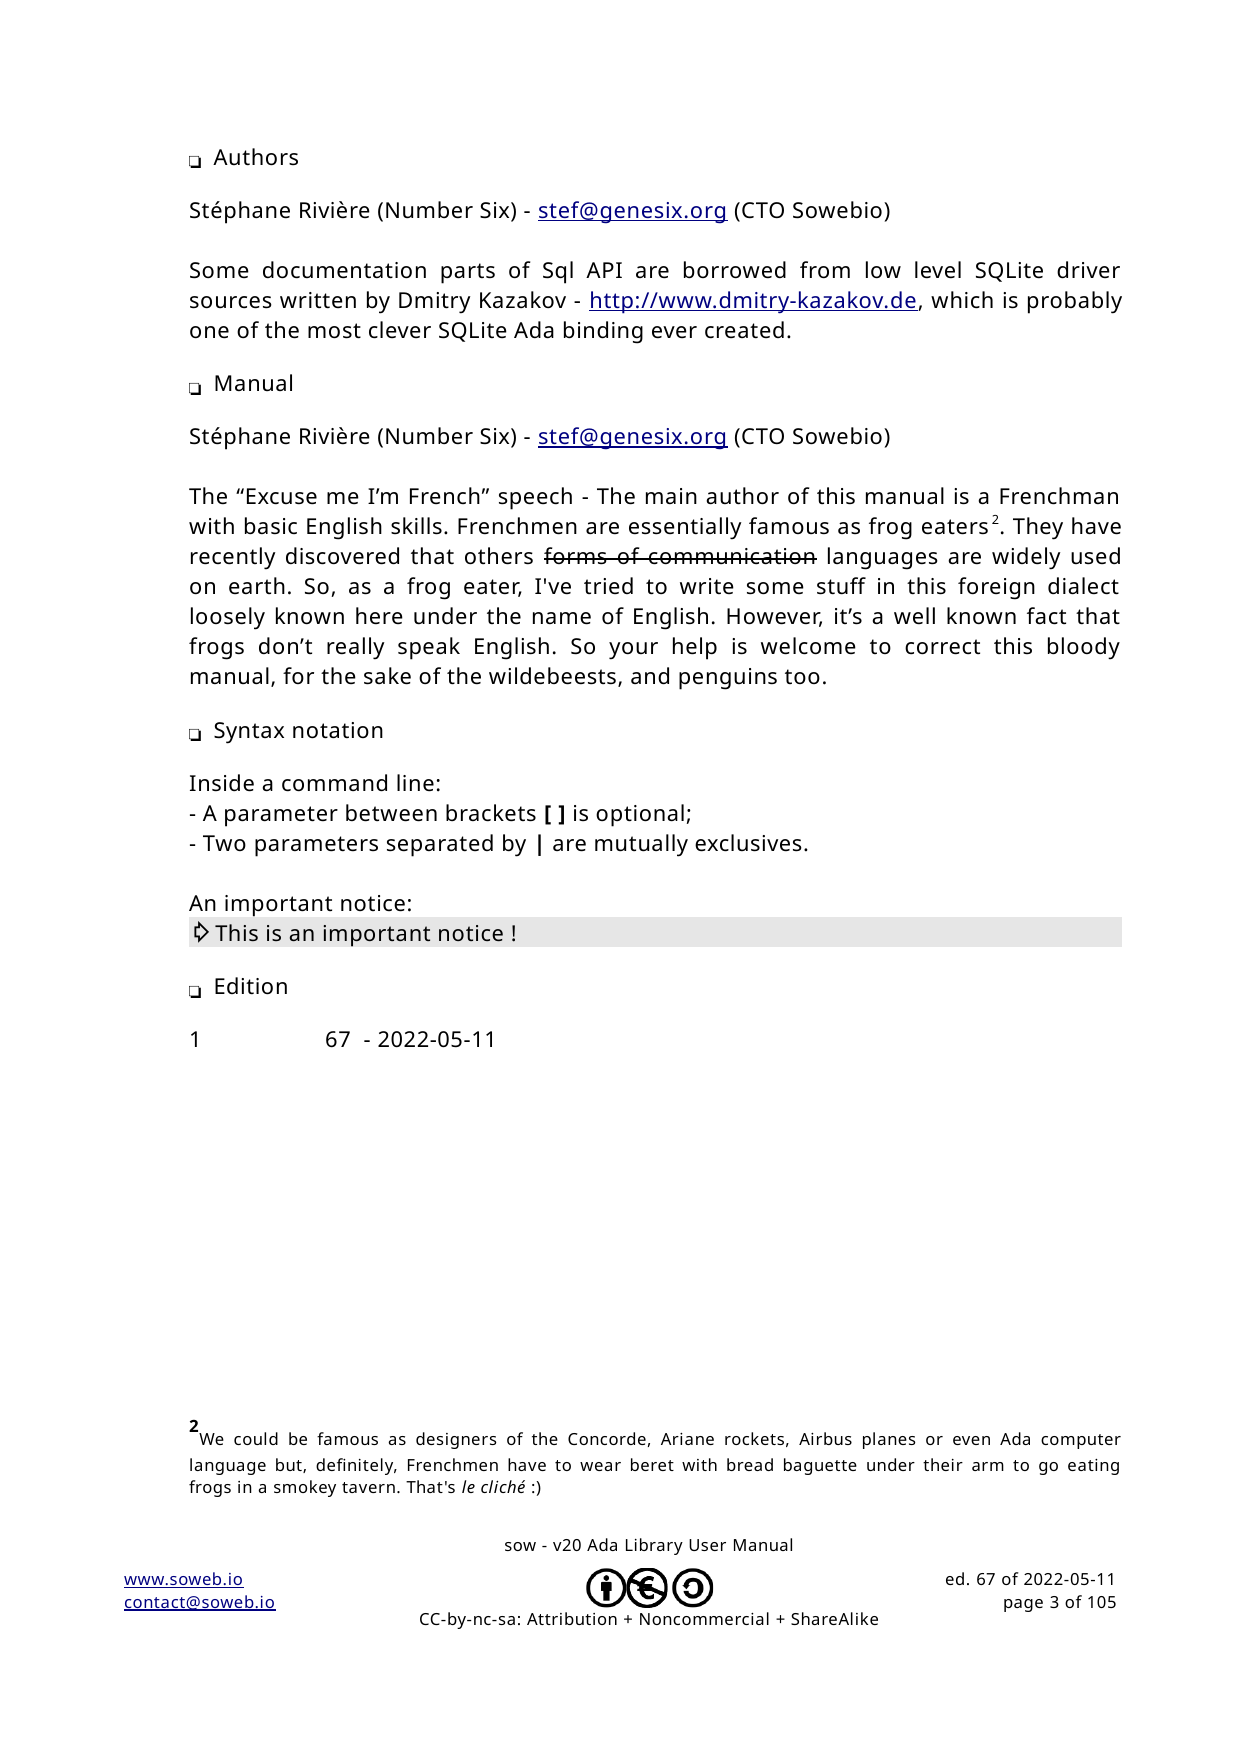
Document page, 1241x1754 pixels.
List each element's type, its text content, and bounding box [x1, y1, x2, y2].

text Stéphane Rivière (Number Six) - stef@genesix.org (CTO Sowebio) [189, 421, 1122, 451]
text Some documentation parts of Sql API are borrowed from low level SQLite driver sources written by Dmitry Kazakov - http://www.dmitry-kazakov.de, which is probably one of the most clever SQLite Ada binding ever created. [189, 254, 1122, 344]
picture [585, 1568, 668, 1608]
subtitle Authors [189, 142, 1122, 183]
subtitle Syntax notation [189, 715, 1122, 756]
text We could be famous as designers of the Concorde, Ariane rockets, Airbus planes or even Ada computer language but, definitely, Frenchmen have to wear beret with bread baguette under their arm to go eating frogs in a smokey tavern. That's le cliché :) [189, 1414, 1122, 1499]
text - Two parameters separated by | are mutually exclusives. [189, 827, 1122, 857]
text 1 67 - 2022-05-11 [189, 1024, 1122, 1054]
text Inside a command line: [189, 767, 1122, 797]
text Stéphane Rivière (Number Six) - stef@genesix.org (CTO Sowebio) [189, 194, 1122, 224]
picture [672, 1568, 714, 1608]
text The “Excuse me I’m French” speech - The main author of this manual is a Frenchman with basic English skills. Frenchmen are essentially famous as frog eaters. They have recently discovered that others forms of communication languages are widely used on earth. So, as a frog eater, I've tried to write some stuff in this foreign dialect loosely known here under the name of English. However, it’s a well known fact that frogs don’t really speak English. So your help is welcome to correct this bloody manual, for the sake of the wildebeests, and penguins too. [189, 481, 1122, 691]
subtitle Edition [189, 971, 1122, 1012]
list This is an important notice ! [189, 917, 1122, 947]
text - A parameter between brackets [ ] is optional; [189, 797, 1122, 827]
subtitle Manual [189, 368, 1122, 409]
text An important notice: [189, 887, 1122, 917]
